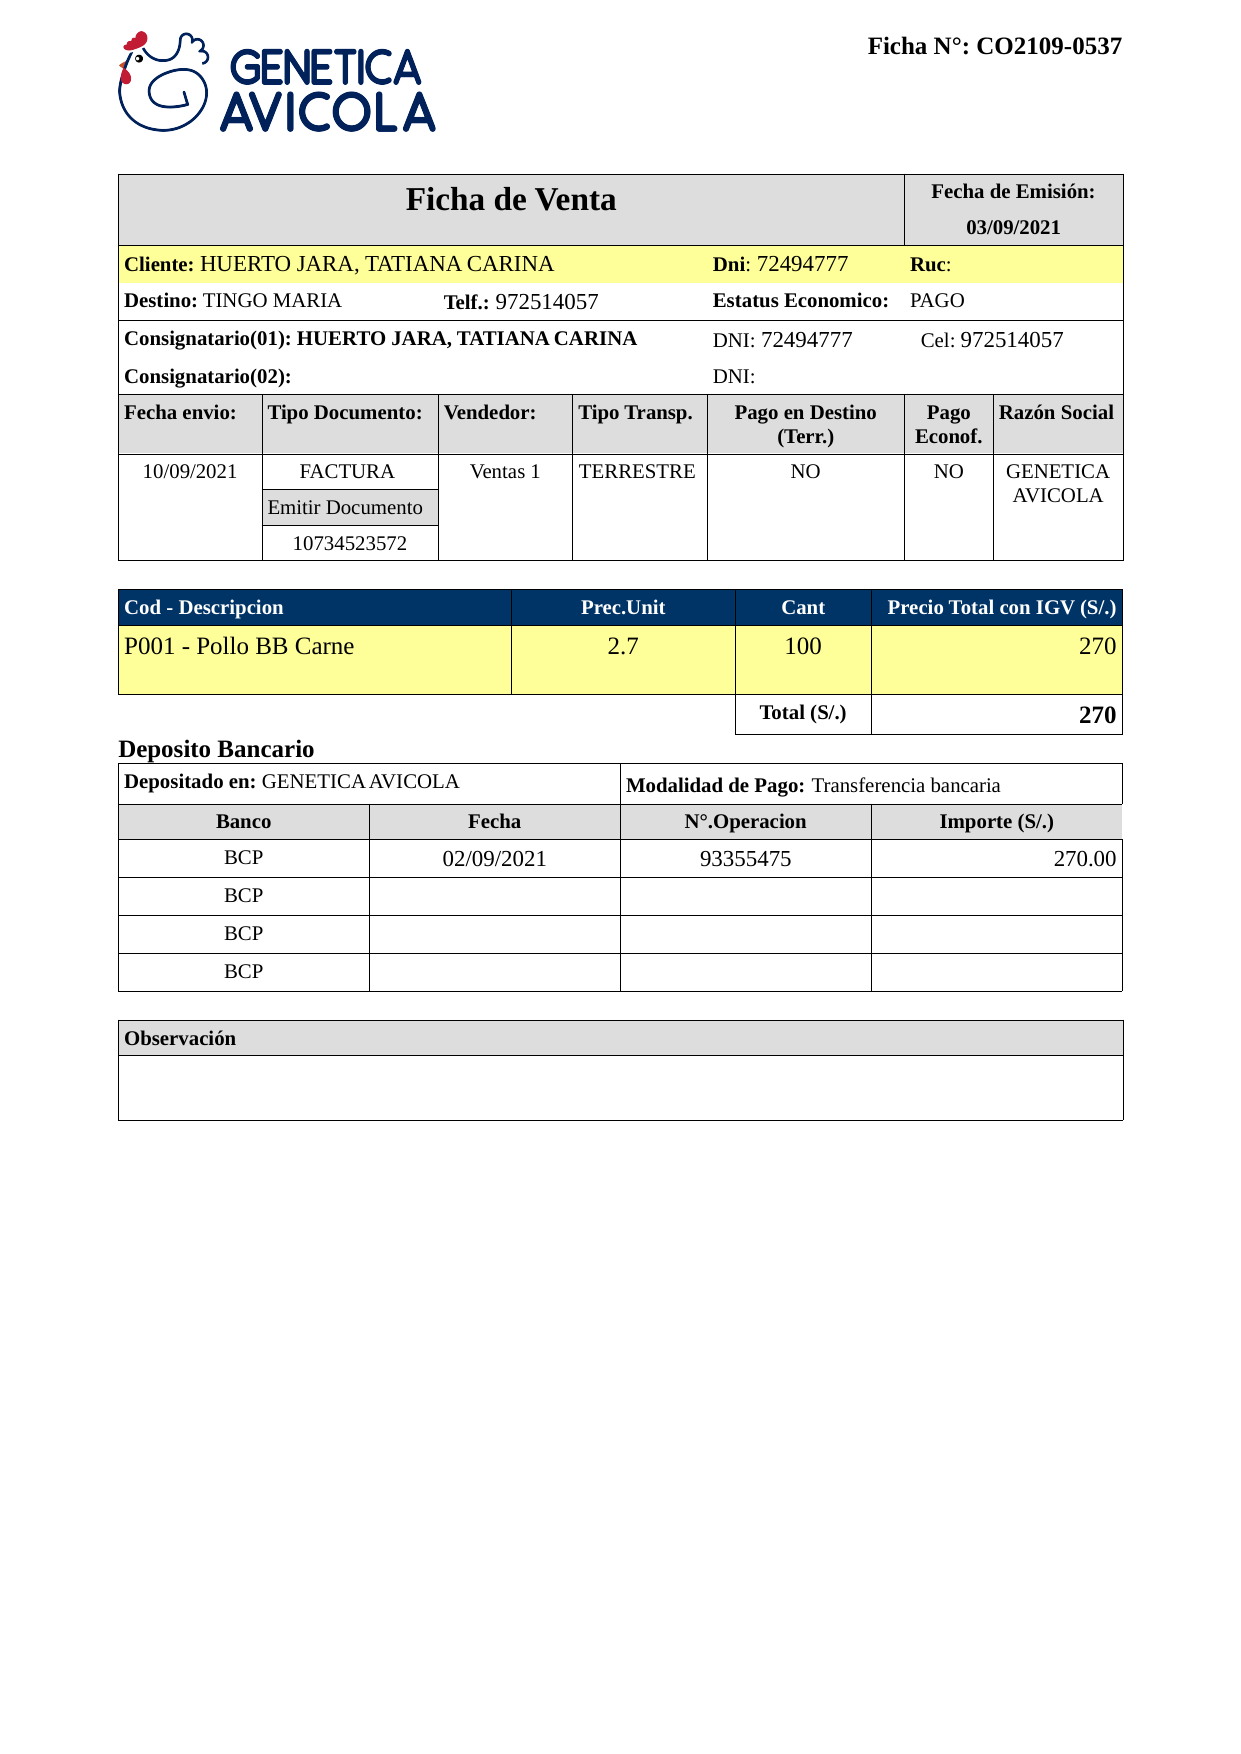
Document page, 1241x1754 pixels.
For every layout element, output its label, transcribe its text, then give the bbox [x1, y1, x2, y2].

table_cell NO [905, 455, 993, 560]
table_cell FACTURA [263, 455, 438, 489]
table_cell Consignatario(02): [119, 358, 707, 394]
table_cell Ventas 1 [439, 455, 572, 560]
table_header Precio Total con IGV (S/.) [872, 590, 1122, 625]
table_header Modalidad de Pago: Transferencia bancaria [621, 764, 1122, 803]
table_cell Destino: TINGO MARIA [119, 283, 438, 320]
table_cell 02/09/2021 [370, 840, 620, 877]
table_cell PAGO [904, 283, 1123, 320]
table_cell Banco [119, 805, 369, 839]
table_cell Fecha envio: [119, 395, 262, 453]
table_header Cant [736, 590, 871, 625]
table_header Cod - Descripcion [119, 590, 511, 625]
table_cell NO [708, 455, 904, 560]
table_cell 270 [872, 626, 1122, 694]
table_cell [370, 878, 620, 915]
table_cell 93355475 [621, 840, 871, 877]
table_cell Pago Econof. [905, 395, 993, 453]
table_cell [119, 1056, 1123, 1119]
text Deposito Bancario [118, 734, 1122, 763]
table_cell Tipo Transp. [573, 395, 707, 453]
table_cell 270 [872, 695, 1122, 734]
table_cell 100 [736, 626, 871, 694]
table_cell Vendedor: [439, 395, 572, 453]
table_cell [872, 954, 1122, 991]
table_cell 10734523572 [263, 526, 438, 560]
table_cell 2.7 [512, 626, 735, 694]
table_cell [621, 954, 871, 991]
table_cell Telf.: 972514057 [438, 283, 707, 320]
table_header Fecha de Emisión: [905, 175, 1123, 209]
table_cell DNI: 72494777 [707, 321, 915, 358]
picture [118, 31, 436, 132]
table_cell BCP [119, 954, 369, 991]
table_cell N°.Operacion [621, 805, 871, 839]
table_cell BCP [119, 916, 369, 953]
table_cell Emitir Documento [263, 490, 438, 525]
table_cell [370, 916, 620, 953]
table_cell Pago en Destino (Terr.) [708, 395, 904, 453]
table_cell Razón Social [994, 395, 1123, 453]
table_cell [118, 695, 511, 734]
table_header Depositado en: GENETICA AVICOLA [119, 764, 620, 803]
table_header Ficha de Venta [119, 175, 904, 245]
table_cell GENETICA AVICOLA [994, 455, 1123, 560]
table_cell Total (S/.) [736, 695, 871, 734]
table_cell [621, 916, 871, 953]
table_cell BCP [119, 878, 369, 915]
table_cell DNI: [707, 358, 1123, 394]
table_cell Importe (S/.) [872, 805, 1122, 839]
table_cell Tipo Documento: [263, 395, 438, 453]
table_cell 270.00 [872, 840, 1122, 877]
table_cell P001 - Pollo BB Carne [119, 626, 511, 694]
table_cell 03/09/2021 [905, 209, 1123, 245]
table_cell Estatus Economico: [707, 283, 904, 320]
table_cell TERRESTRE [573, 455, 707, 560]
table_cell [621, 878, 871, 915]
table_cell Dni: 72494777 [707, 246, 904, 283]
table_header Prec.Unit [512, 590, 735, 625]
table_cell [872, 878, 1122, 915]
table_cell [872, 916, 1122, 953]
table_cell BCP [119, 840, 369, 877]
table_cell Fecha [370, 805, 620, 839]
table_cell Cel: 972514057 [915, 321, 1123, 358]
table_cell Ruc: [904, 246, 1123, 283]
table_cell Cliente: HUERTO JARA, TATIANA CARINA [119, 246, 707, 283]
table_cell 10/09/2021 [119, 455, 262, 560]
table_cell [511, 695, 735, 734]
table_header Observación [119, 1021, 1123, 1055]
table_cell Consignatario(01): HUERTO JARA, TATIANA CARINA [119, 321, 707, 358]
table_cell [370, 954, 620, 991]
